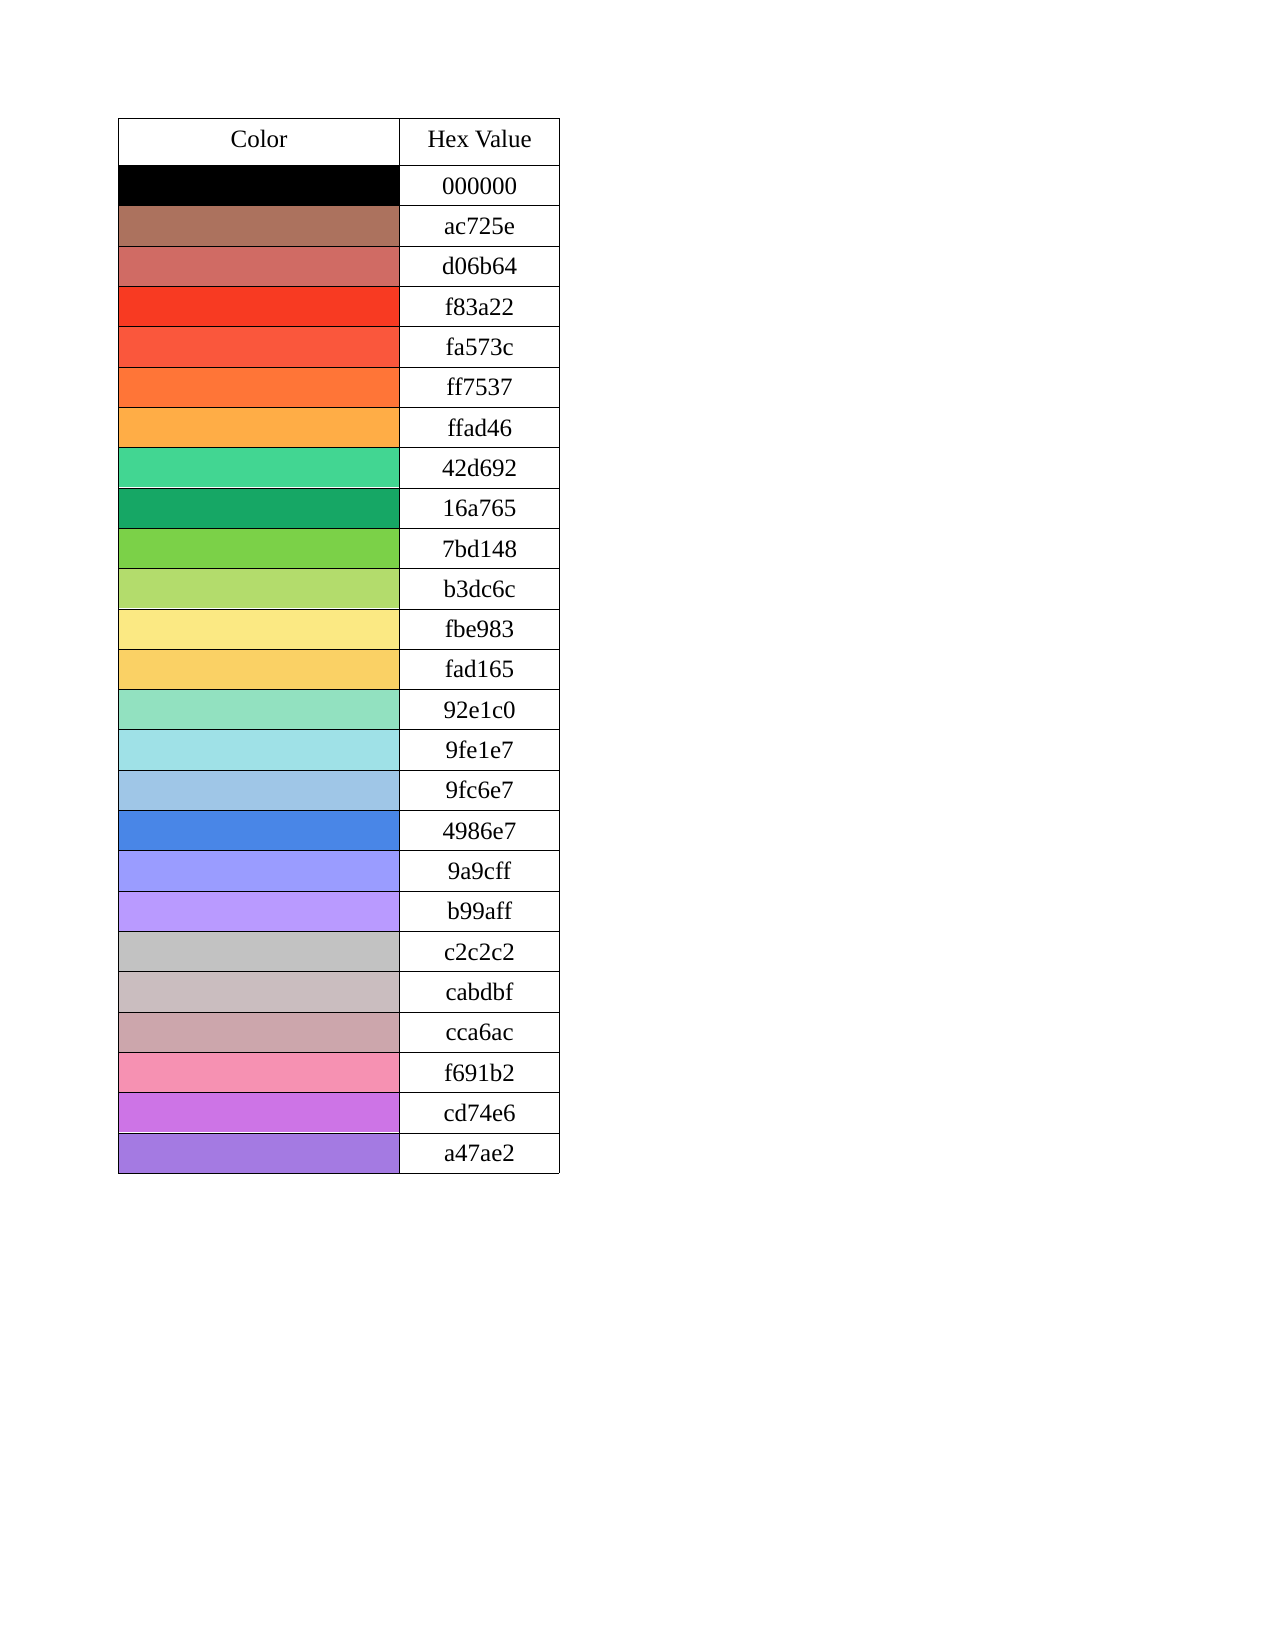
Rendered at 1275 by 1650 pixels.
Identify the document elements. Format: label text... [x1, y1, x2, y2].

table_cell [119, 569, 399, 608]
table_cell 4986e7 [400, 811, 559, 850]
table_cell fad165 [400, 650, 559, 689]
table_cell [119, 529, 399, 568]
table_cell 000000 [400, 166, 559, 205]
table_cell [119, 448, 399, 487]
table_cell fbe983 [400, 610, 559, 649]
table_cell 92e1c0 [400, 690, 559, 729]
table_header Color [119, 119, 399, 165]
table_cell [119, 892, 399, 931]
table_cell f691b2 [400, 1053, 559, 1092]
table_cell cabdbf [400, 972, 559, 1012]
table_cell d06b64 [400, 247, 559, 286]
table_cell cd74e6 [400, 1093, 559, 1132]
table_cell [119, 932, 399, 971]
table_cell b99aff [400, 892, 559, 931]
table_cell [119, 206, 399, 246]
table_cell [119, 1053, 399, 1092]
table_cell [119, 166, 399, 205]
table_cell [119, 771, 399, 810]
table_cell c2c2c2 [400, 932, 559, 971]
table_cell b3dc6c [400, 569, 559, 608]
table_cell [119, 690, 399, 729]
table_cell 9a9cff [400, 851, 559, 891]
table_cell 9fc6e7 [400, 771, 559, 810]
table_cell 42d692 [400, 448, 559, 487]
table_cell [119, 610, 399, 649]
table_cell 16a765 [400, 489, 559, 528]
table_cell ffad46 [400, 408, 559, 447]
table_cell [119, 811, 399, 850]
table_cell 9fe1e7 [400, 730, 559, 770]
table_cell cca6ac [400, 1013, 559, 1052]
table_cell 7bd148 [400, 529, 559, 568]
table_cell [119, 408, 399, 447]
table_cell [119, 650, 399, 689]
table_cell a47ae2 [400, 1134, 559, 1173]
table_cell [119, 489, 399, 528]
table_cell [119, 851, 399, 891]
table_cell ff7537 [400, 368, 559, 407]
table_cell ac725e [400, 206, 559, 246]
table_header Hex Value [400, 119, 559, 165]
table_cell [119, 730, 399, 770]
table_cell fa573c [400, 327, 559, 367]
table_cell [119, 1134, 399, 1173]
table_cell [119, 972, 399, 1012]
table_cell [119, 1013, 399, 1052]
table_cell [119, 368, 399, 407]
table_cell [119, 1093, 399, 1132]
table_cell [119, 247, 399, 286]
table_cell [119, 327, 399, 367]
table_cell f83a22 [400, 287, 559, 326]
table_cell [119, 287, 399, 326]
